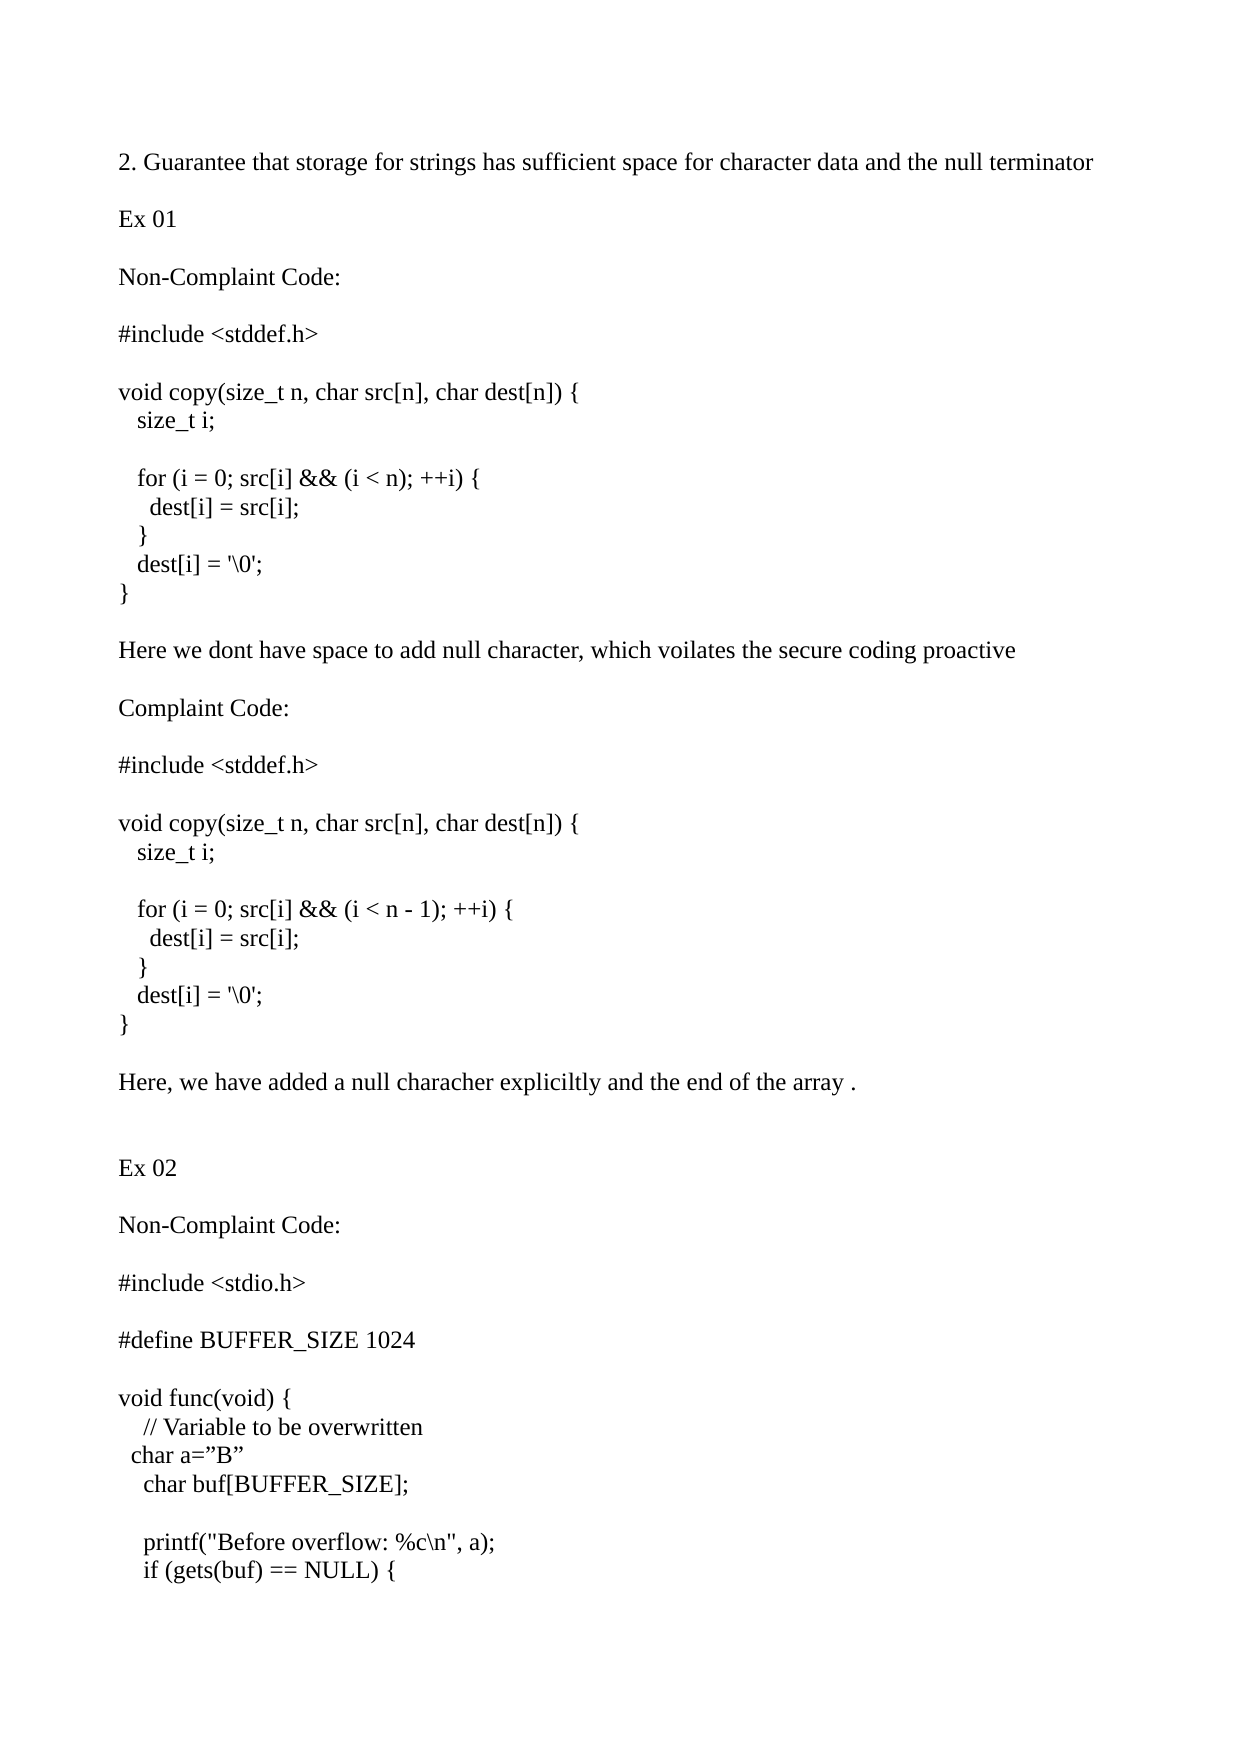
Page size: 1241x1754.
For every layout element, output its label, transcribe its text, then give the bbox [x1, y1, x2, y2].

text } [118, 521, 1122, 549]
text } [118, 952, 1122, 981]
text Non-Complaint Code: [118, 262, 1122, 291]
text } [118, 1009, 1122, 1038]
text #define BUFFER_SIZE 1024 [118, 1326, 1122, 1354]
text char a=”B” [118, 1441, 1122, 1469]
text } [118, 578, 1122, 607]
text for (i = 0; src[i] && (i < n); ++i) { [118, 463, 1122, 492]
text char buf[BUFFER_SIZE]; [118, 1469, 1122, 1498]
text 2. Guarantee that storage for strings has sufficient space for character data and the null terminator [118, 147, 1122, 176]
text if (gets(buf) == NULL) { [118, 1556, 1122, 1584]
text Ex 02 [118, 1153, 1122, 1182]
text #include <stdio.h> [118, 1268, 1122, 1297]
text dest[i] = src[i]; [118, 923, 1122, 952]
text size_t i; [118, 837, 1122, 866]
text #include <stddef.h> [118, 751, 1122, 779]
text Ex 01 [118, 204, 1122, 233]
text #include <stddef.h> [118, 319, 1122, 348]
text dest[i] = src[i]; [118, 492, 1122, 521]
text Complaint Code: [118, 693, 1122, 722]
text for (i = 0; src[i] && (i < n - 1); ++i) { [118, 894, 1122, 923]
text dest[i] = '\0'; [118, 981, 1122, 1009]
text printf("Before overflow: %c\n", a); [118, 1527, 1122, 1556]
text Here, we have added a null characher expliciltly and the end of the array . [118, 1067, 1122, 1096]
text void copy(size_t n, char src[n], char dest[n]) { [118, 377, 1122, 406]
text Here we dont have space to add null character, which voilates the secure coding proactive [118, 636, 1122, 664]
text Non-Complaint Code: [118, 1211, 1122, 1239]
text void func(void) { [118, 1383, 1122, 1412]
text void copy(size_t n, char src[n], char dest[n]) { [118, 808, 1122, 837]
text size_t i; [118, 406, 1122, 434]
text dest[i] = '\0'; [118, 549, 1122, 578]
text // Variable to be overwritten [118, 1412, 1122, 1441]
